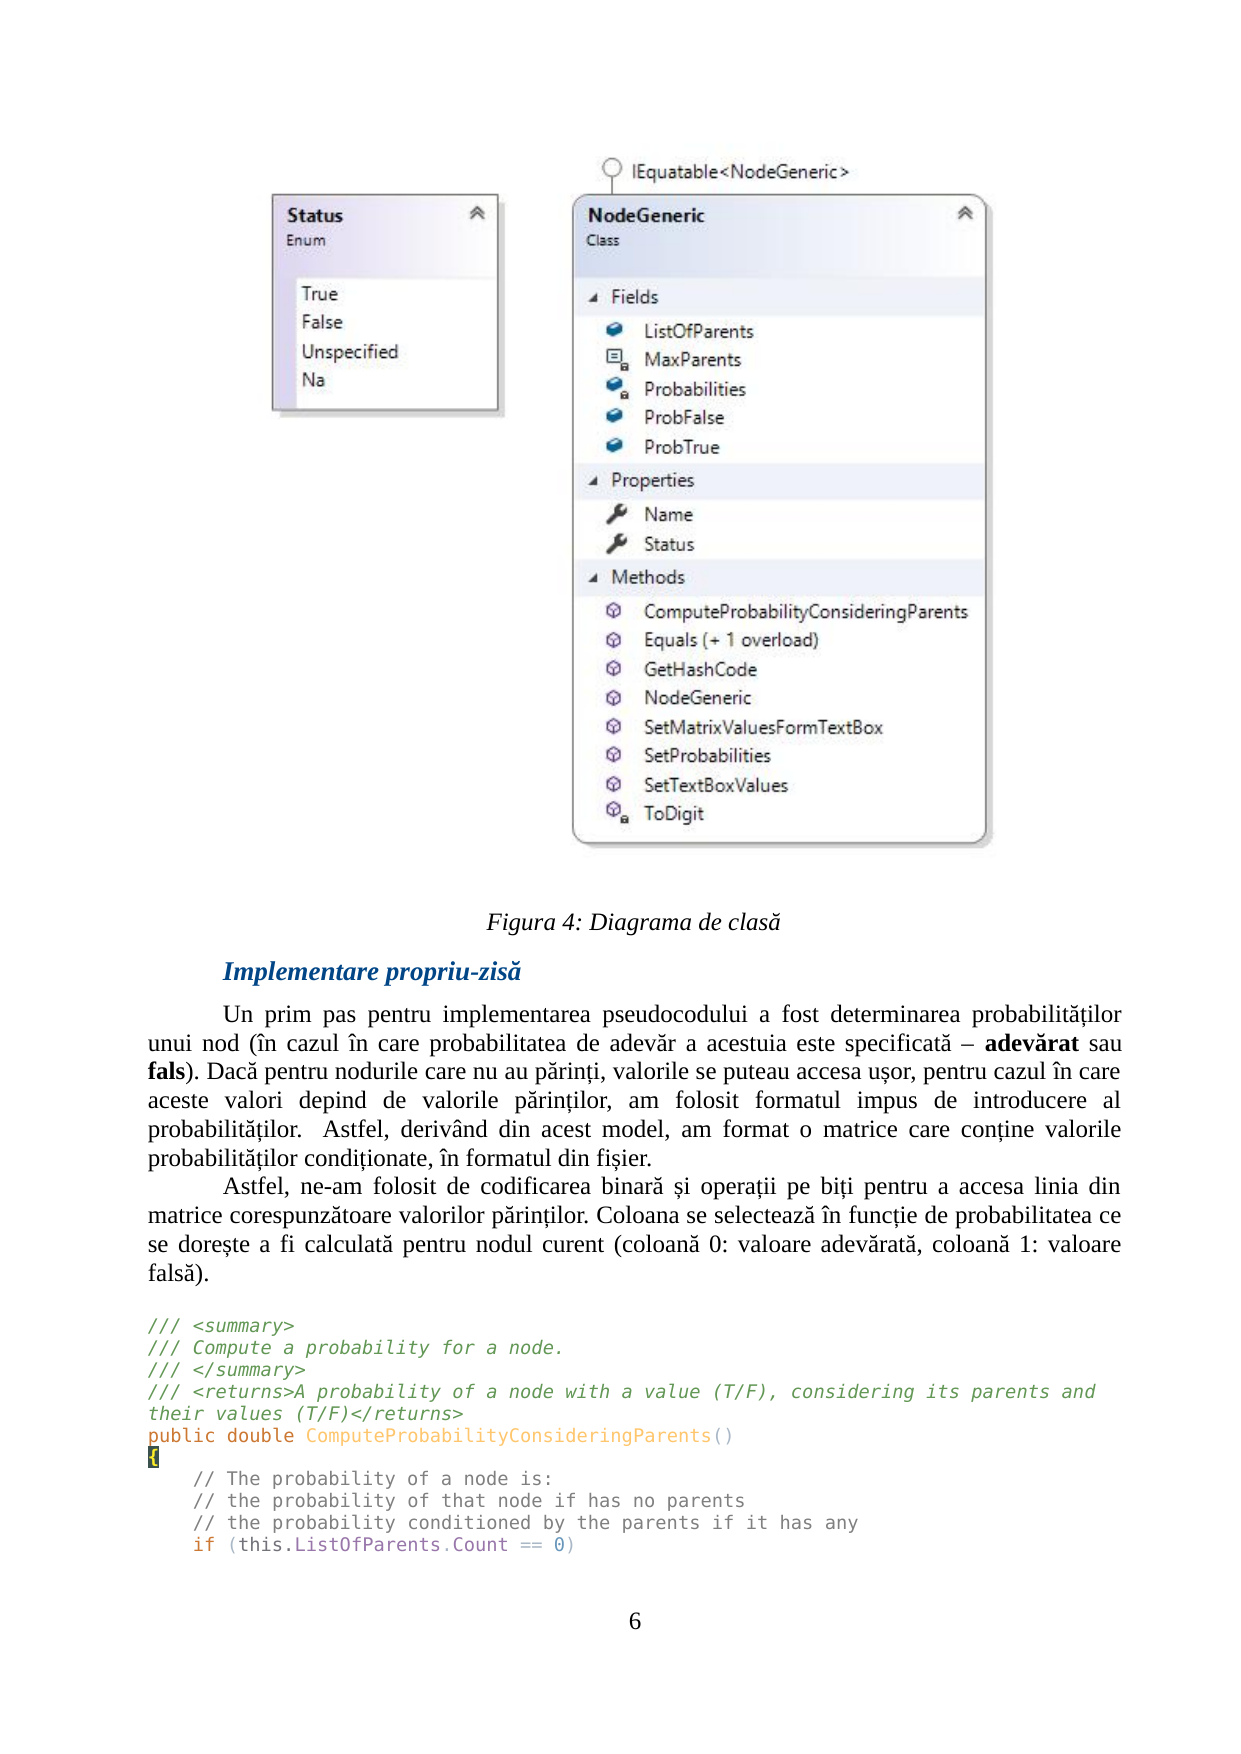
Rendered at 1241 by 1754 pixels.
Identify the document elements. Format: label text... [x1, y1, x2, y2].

text /// <summary> /// Compute a probability for a node. /// </summary> /// <returns>A probability of a node with a value (T/F), considering its parents and their values (T/F)</returns> public double ComputeProbabilityConsideringParents() { // The probability of a node is: // the probability of that node if has no parents // the probability conditioned by the parents if it has any if (this.ListOfParents.Count == 0) [148, 1315, 1122, 1556]
subtitle Implementare propriu-zisă [223, 955, 1122, 987]
text Astfel, ne-am folosit de codificarea binară și operații pe biți pentru a accesa linia din matrice corespunzătoare valorilor părinților. Coloana se selectează în funcție de probabilitatea ce se dorește a fi calculată pentru nodul curent (coloană 0: valoare adevărată, coloană 1: valoare falsă). [148, 1171, 1122, 1286]
text Un prim pas pentru implementarea pseudocodului a fost determinarea probabilităților unui nod (în cazul în care probabilitatea de adevăr a acestuia este specificată – adevărat sau fals). Dacă pentru nodurile care nu au părinți, valorile se puteau accesa ușor, pentru cazul în care aceste valori depind de valorile părinților, am folosit formatul impus de introducere al probabilităților. Astfel, derivând din acest model, am format o matrice care conține valorile probabilităților condiționate, în formatul din fișier. [148, 999, 1122, 1171]
picture [233, 119, 1037, 908]
list Figura 4: Diagrama de clasă [233, 908, 1036, 936]
